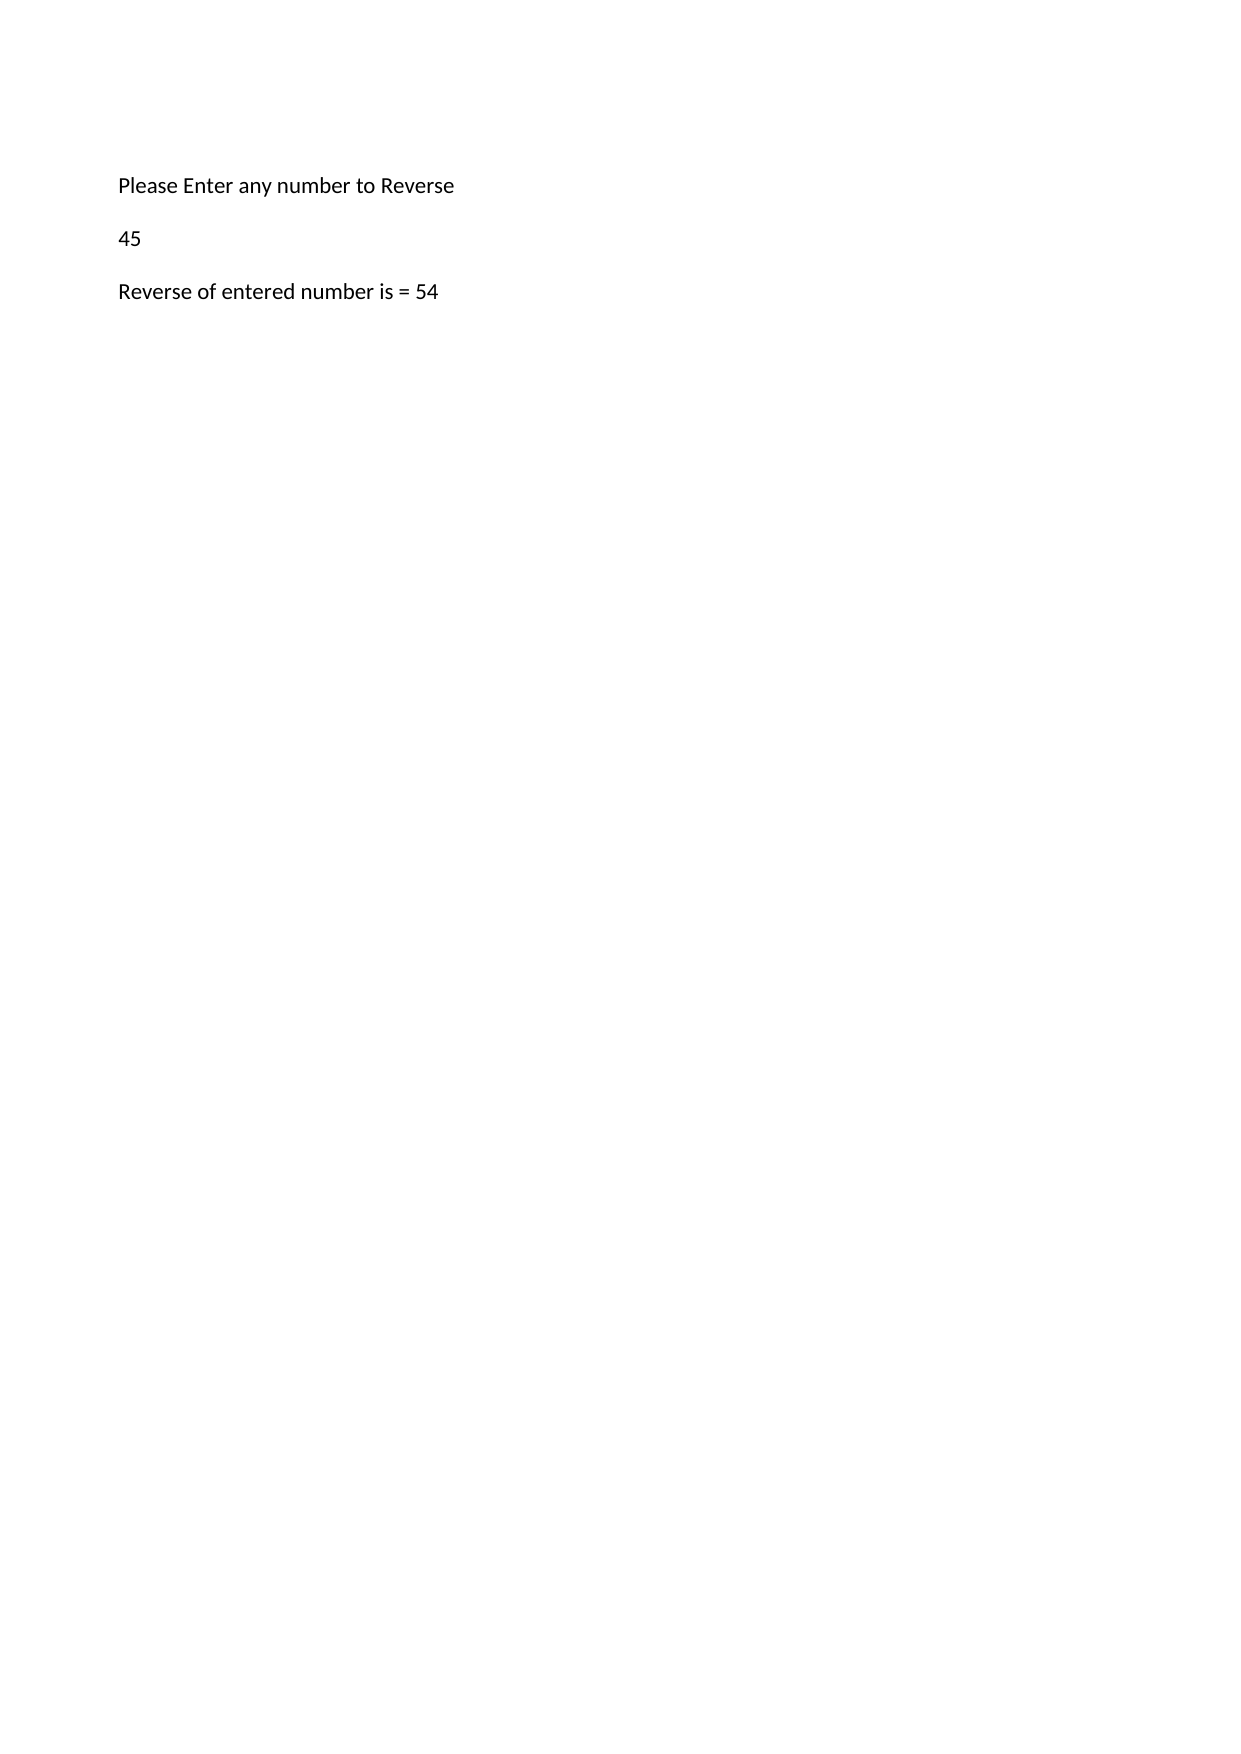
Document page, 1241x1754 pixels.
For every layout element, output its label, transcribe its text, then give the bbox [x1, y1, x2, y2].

text 45 [118, 224, 1122, 252]
text Please Enter any number to Reverse [118, 171, 1122, 199]
text Reverse of entered number is = 54 [118, 277, 1122, 305]
